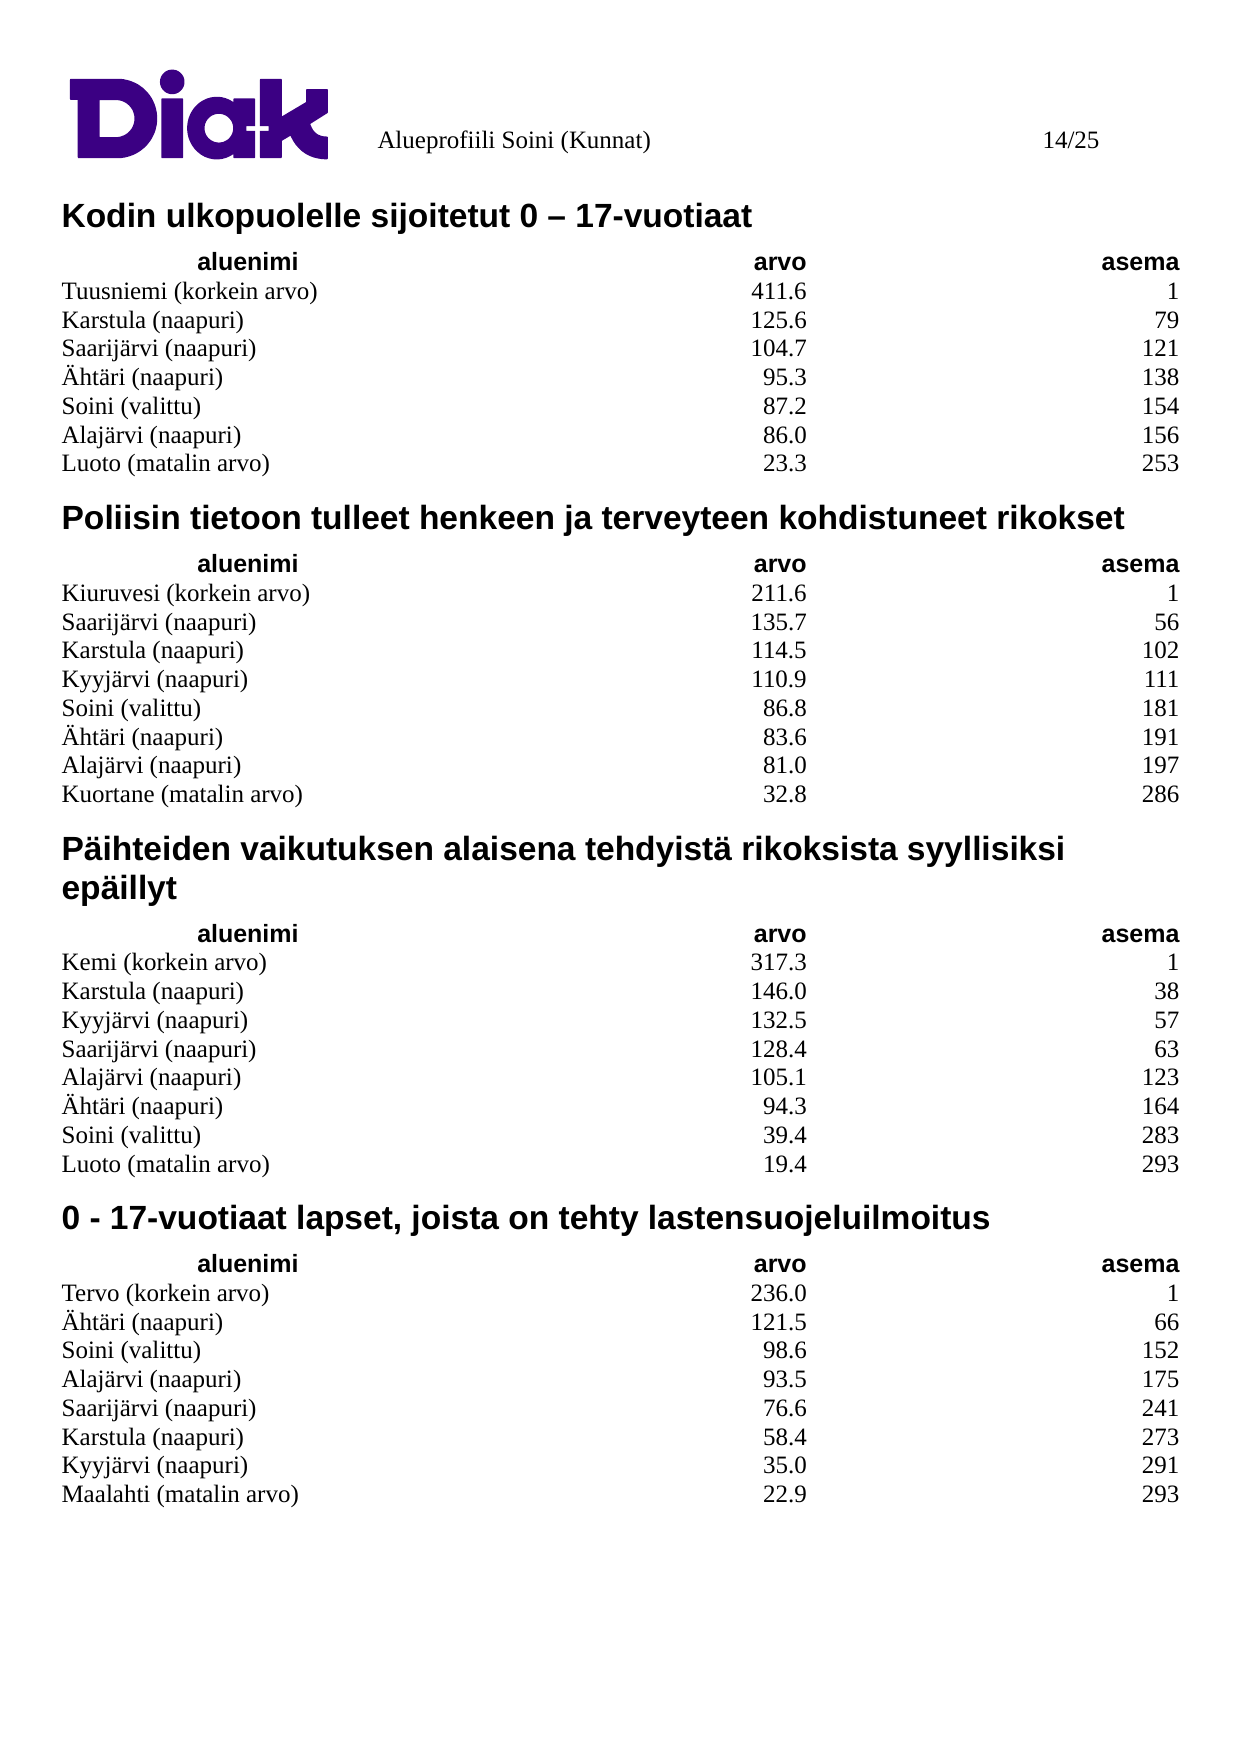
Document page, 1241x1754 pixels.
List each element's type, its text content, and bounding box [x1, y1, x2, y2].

table_header asema [806, 247, 1179, 276]
table_cell 95.3 [434, 362, 806, 391]
table_cell 38 [806, 976, 1179, 1005]
table_cell 66 [806, 1307, 1179, 1336]
table_cell 132.5 [434, 1005, 806, 1034]
table_header arvo [434, 1249, 806, 1278]
table_cell 104.7 [434, 334, 806, 362]
table_cell Ähtäri (naapuri) [61, 1091, 434, 1120]
table_cell 63 [806, 1034, 1179, 1062]
table_header aluenimi [61, 549, 434, 578]
table_cell Kyyjärvi (naapuri) [61, 1005, 434, 1034]
table_cell Ähtäri (naapuri) [61, 1307, 434, 1336]
table_cell 181 [806, 693, 1179, 722]
table_cell 76.6 [434, 1393, 806, 1422]
table_cell 411.6 [434, 276, 806, 305]
table_cell 22.9 [434, 1479, 806, 1508]
table_header arvo [434, 919, 806, 947]
table_cell 191 [806, 722, 1179, 751]
table_cell Soini (valittu) [61, 391, 434, 420]
table_cell 57 [806, 1005, 1179, 1034]
table_cell Ähtäri (naapuri) [61, 362, 434, 391]
table_cell 1 [806, 1278, 1179, 1307]
table_header arvo [434, 549, 806, 578]
table_cell Tervo (korkein arvo) [61, 1278, 434, 1307]
table_cell 138 [806, 362, 1179, 391]
table_cell Alajärvi (naapuri) [61, 420, 434, 448]
table_cell 1 [806, 948, 1179, 976]
table_header asema [806, 1249, 1179, 1278]
table_cell 87.2 [434, 391, 806, 420]
table_cell Soini (valittu) [61, 693, 434, 722]
table_cell 111 [806, 664, 1179, 693]
table_cell 32.8 [434, 779, 806, 808]
table_cell Saarijärvi (naapuri) [61, 1034, 434, 1062]
table_cell 81.0 [434, 751, 806, 779]
table_cell 105.1 [434, 1063, 806, 1091]
table_cell 98.6 [434, 1336, 806, 1364]
table_cell 211.6 [434, 578, 806, 607]
table_cell 23.3 [434, 449, 806, 477]
table_cell 175 [806, 1364, 1179, 1393]
table_cell Kyyjärvi (naapuri) [61, 1451, 434, 1479]
table_header aluenimi [61, 247, 434, 276]
table_cell 114.5 [434, 636, 806, 664]
table_cell 286 [806, 779, 1179, 808]
table_cell Alajärvi (naapuri) [61, 1063, 434, 1091]
table_cell 121 [806, 334, 1179, 362]
table_cell 128.4 [434, 1034, 806, 1062]
table_cell 152 [806, 1336, 1179, 1364]
table_cell Maalahti (matalin arvo) [61, 1479, 434, 1508]
table_cell Kiuruvesi (korkein arvo) [61, 578, 434, 607]
table_cell Kyyjärvi (naapuri) [61, 664, 434, 693]
table_cell 273 [806, 1422, 1179, 1451]
table_cell Karstula (naapuri) [61, 1422, 434, 1451]
table_cell 56 [806, 607, 1179, 636]
table_cell 146.0 [434, 976, 806, 1005]
table_cell 317.3 [434, 948, 806, 976]
table_cell 35.0 [434, 1451, 806, 1479]
table_cell Luoto (matalin arvo) [61, 1149, 434, 1177]
table_cell 236.0 [434, 1278, 806, 1307]
subtitle Poliisin tietoon tulleet henkeen ja terveyteen kohdistuneet rikokset [61, 498, 1179, 537]
table_header asema [806, 549, 1179, 578]
table_cell 156 [806, 420, 1179, 448]
table_cell Karstula (naapuri) [61, 636, 434, 664]
table_cell 110.9 [434, 664, 806, 693]
table_header arvo [434, 247, 806, 276]
table_cell Kuortane (matalin arvo) [61, 779, 434, 808]
table_cell Soini (valittu) [61, 1336, 434, 1364]
table_cell 164 [806, 1091, 1179, 1120]
table_cell 135.7 [434, 607, 806, 636]
table_cell Alajärvi (naapuri) [61, 1364, 434, 1393]
table_cell 197 [806, 751, 1179, 779]
table_cell 293 [806, 1149, 1179, 1177]
table_cell 79 [806, 305, 1179, 333]
table_header aluenimi [61, 919, 434, 947]
table_cell Saarijärvi (naapuri) [61, 1393, 434, 1422]
table_cell 19.4 [434, 1149, 806, 1177]
table_cell 58.4 [434, 1422, 806, 1451]
table_cell Saarijärvi (naapuri) [61, 334, 434, 362]
table_cell 154 [806, 391, 1179, 420]
table_cell 123 [806, 1063, 1179, 1091]
table_header aluenimi [61, 1249, 434, 1278]
table_cell 121.5 [434, 1307, 806, 1336]
table_cell Tuusniemi (korkein arvo) [61, 276, 434, 305]
table_cell Luoto (matalin arvo) [61, 449, 434, 477]
table_cell 83.6 [434, 722, 806, 751]
table_cell 102 [806, 636, 1179, 664]
table_header asema [806, 919, 1179, 947]
table_cell 291 [806, 1451, 1179, 1479]
table_cell 293 [806, 1479, 1179, 1508]
table_cell Karstula (naapuri) [61, 305, 434, 333]
table_cell Ähtäri (naapuri) [61, 722, 434, 751]
table_cell 93.5 [434, 1364, 806, 1393]
table_cell Kemi (korkein arvo) [61, 948, 434, 976]
table_cell Saarijärvi (naapuri) [61, 607, 434, 636]
table_cell 241 [806, 1393, 1179, 1422]
table_cell 86.0 [434, 420, 806, 448]
table_cell 94.3 [434, 1091, 806, 1120]
table_cell 125.6 [434, 305, 806, 333]
table_cell 283 [806, 1120, 1179, 1149]
subtitle 0 - 17-vuotiaat lapset, joista on tehty lastensuojeluilmoitus [61, 1198, 1179, 1237]
table_cell 253 [806, 449, 1179, 477]
table_cell Alajärvi (naapuri) [61, 751, 434, 779]
subtitle Kodin ulkopuolelle sijoitetut 0 – 17-vuotiaat [61, 196, 1179, 235]
table_cell Soini (valittu) [61, 1120, 434, 1149]
subtitle Päihteiden vaikutuksen alaisena tehdyistä rikoksista syyllisiksi epäillyt [61, 829, 1179, 906]
table_cell 1 [806, 578, 1179, 607]
table_cell Karstula (naapuri) [61, 976, 434, 1005]
table_cell 1 [806, 276, 1179, 305]
table_cell 39.4 [434, 1120, 806, 1149]
table_cell 86.8 [434, 693, 806, 722]
